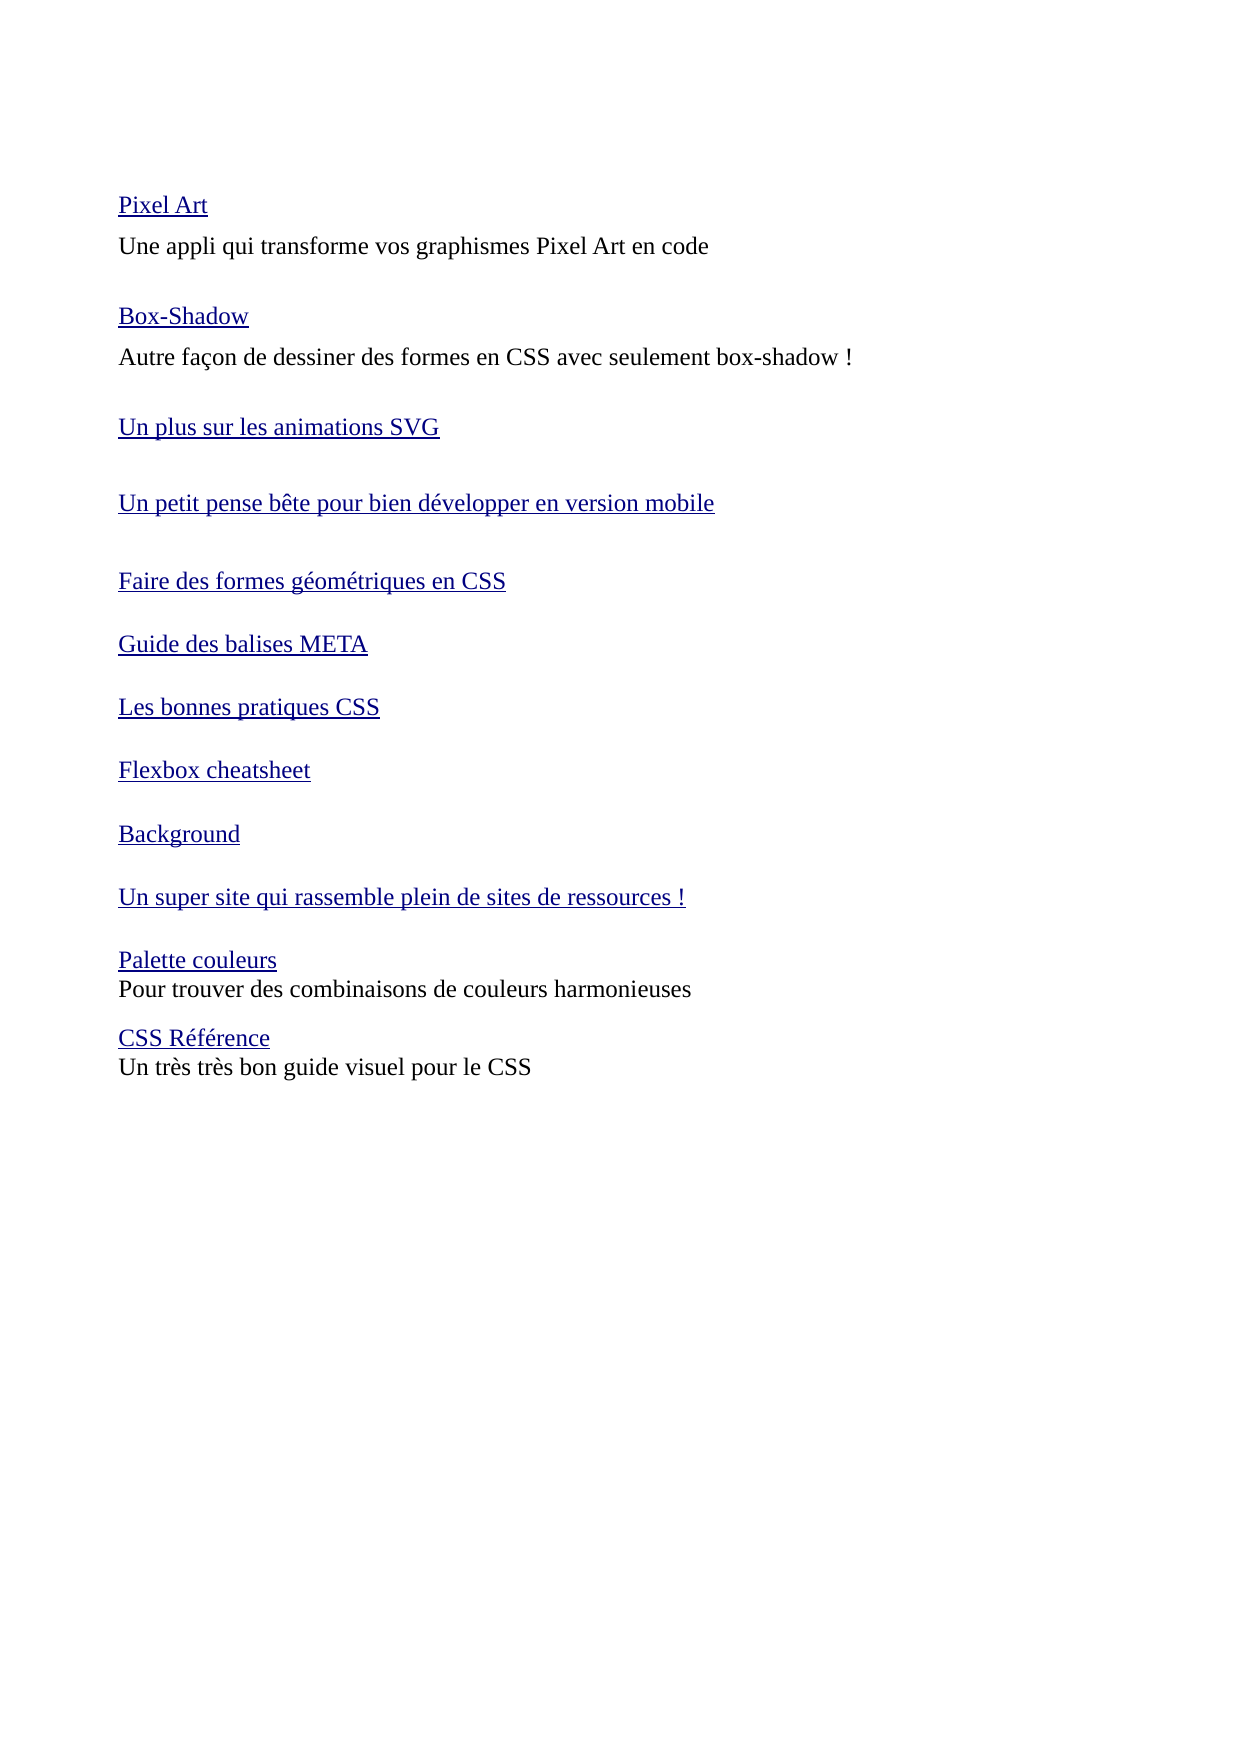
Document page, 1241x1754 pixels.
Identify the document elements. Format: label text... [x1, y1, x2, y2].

subtitle Faire des formes géométriques en CSS [118, 566, 1122, 595]
subtitle Background [118, 819, 1122, 848]
subtitle CSS Référence [118, 1023, 1122, 1052]
subtitle Flexbox cheatsheet [118, 756, 1122, 784]
subtitle Pixel Art [118, 190, 1122, 219]
subtitle Box-Shadow [118, 301, 1122, 330]
text Une appli qui transforme vos graphismes Pixel Art en code [118, 231, 1122, 260]
text Autre façon de dessiner des formes en CSS avec seulement box-shadow ! [118, 342, 1122, 371]
text Un très très bon guide visuel pour le CSS [118, 1052, 1122, 1081]
subtitle Un super site qui rassemble plein de sites de ressources ! [118, 882, 1122, 911]
subtitle Un plus sur les animations SVG [118, 412, 1122, 441]
subtitle Palette couleurs [118, 945, 1122, 974]
text Pour trouver des combinaisons de couleurs harmonieuses [118, 974, 1122, 1003]
subtitle Guide des balises META [118, 629, 1122, 658]
subtitle Un petit pense bête pour bien développer en version mobile [118, 488, 1122, 517]
subtitle Les bonnes pratiques CSS [118, 692, 1122, 721]
